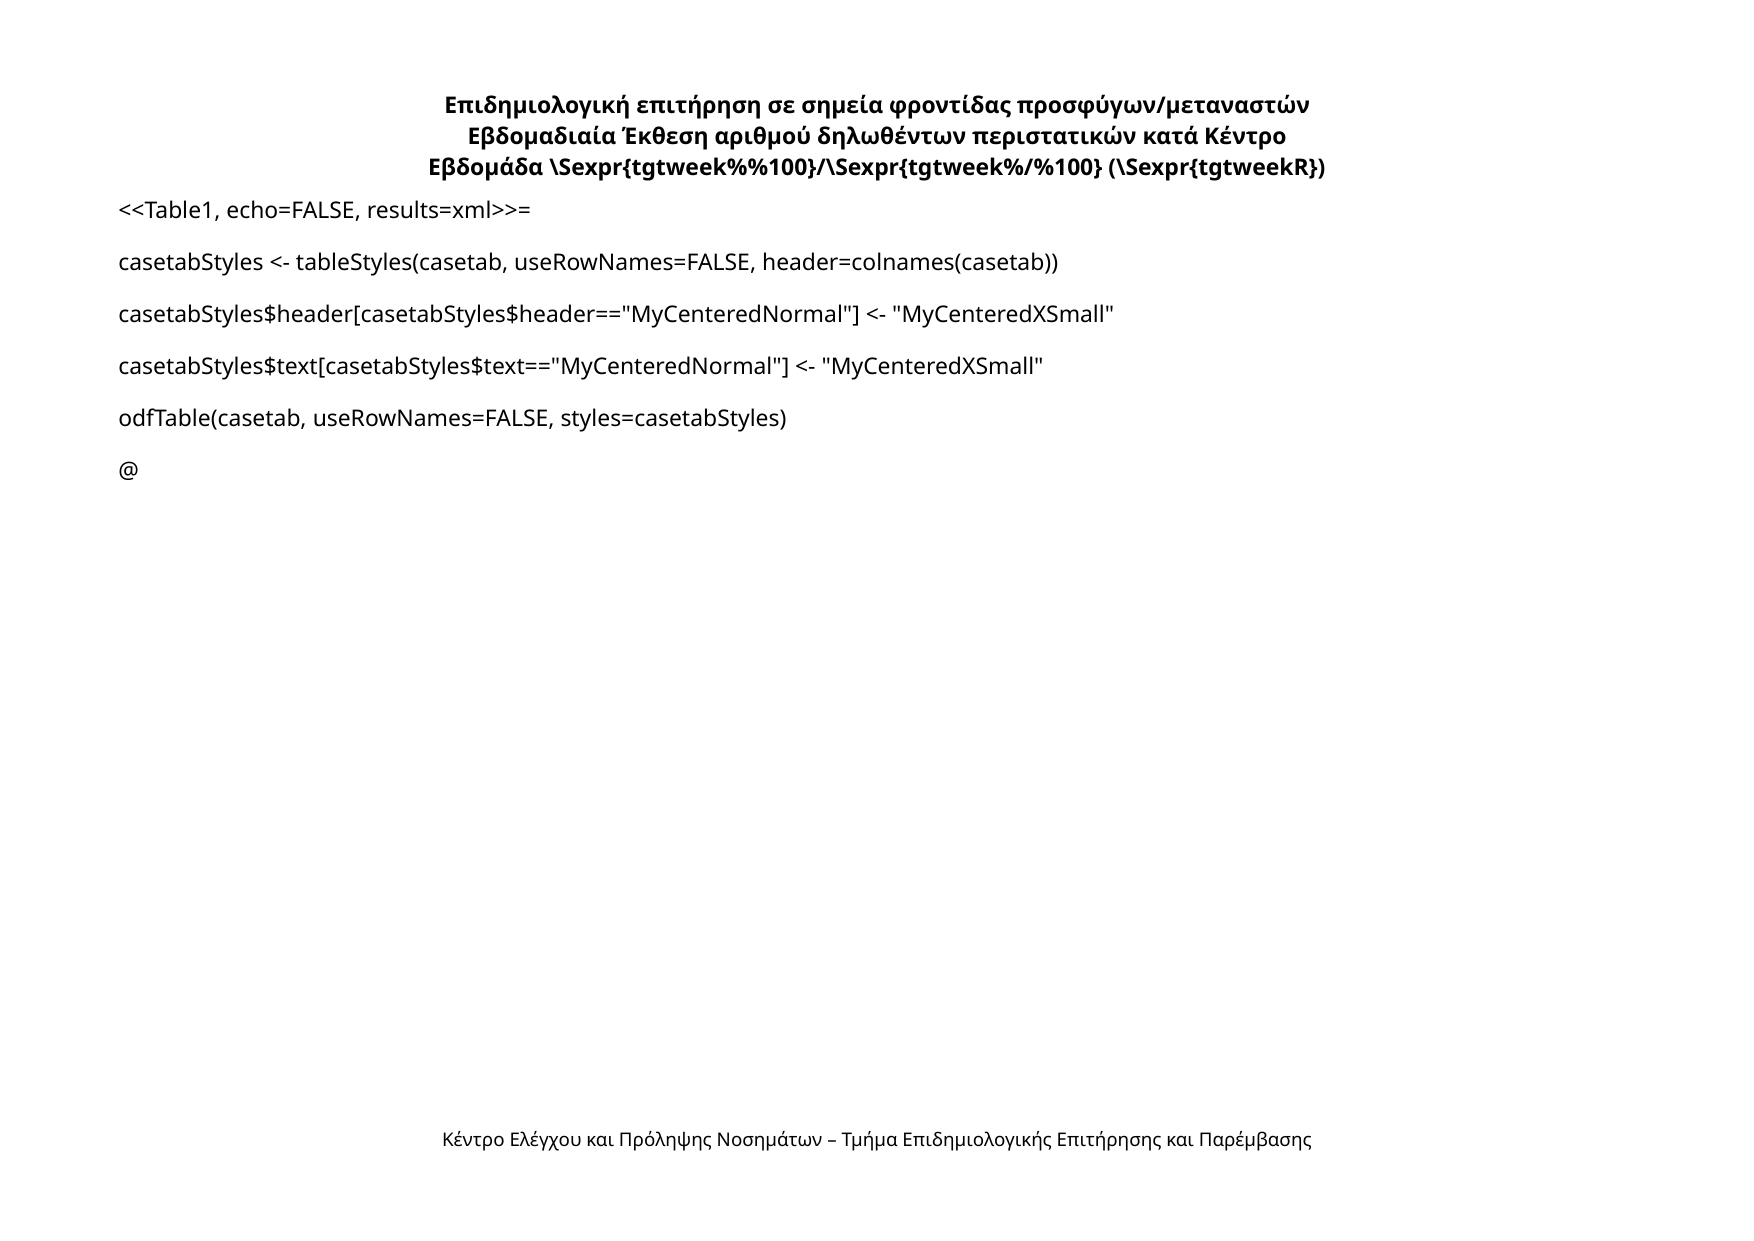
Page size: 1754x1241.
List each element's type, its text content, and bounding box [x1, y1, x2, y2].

text <<Table1, echo=FALSE, results=xml>>= [118, 194, 1636, 225]
text Εβδομάδα \Sexpr{tgtweek%%100}/\Sexpr{tgtweek%/%100} (\Sexpr{tgtweekR}) [118, 151, 1636, 182]
text casetabStyles <- tableStyles(casetab, useRowNames=FALSE, header=colnames(casetab)) [118, 246, 1636, 277]
text casetabStyles$header[casetabStyles$header=="MyCenteredNormal"] <- "MyCenteredXSmall" [118, 298, 1636, 329]
text odfTable(casetab, useRowNames=FALSE, styles=casetabStyles) [118, 402, 1636, 434]
text Επιδημιολογική επιτήρηση σε σημεία φροντίδας προσφύγων/μεταναστών [118, 88, 1636, 120]
text Εβδομαδιαία Έκθεση αριθμού δηλωθέντων περιστατικών κατά Κέντρο [118, 120, 1636, 151]
text @ [118, 454, 1636, 486]
text casetabStyles$text[casetabStyles$text=="MyCenteredNormal"] <- "MyCenteredXSmall" [118, 350, 1636, 382]
